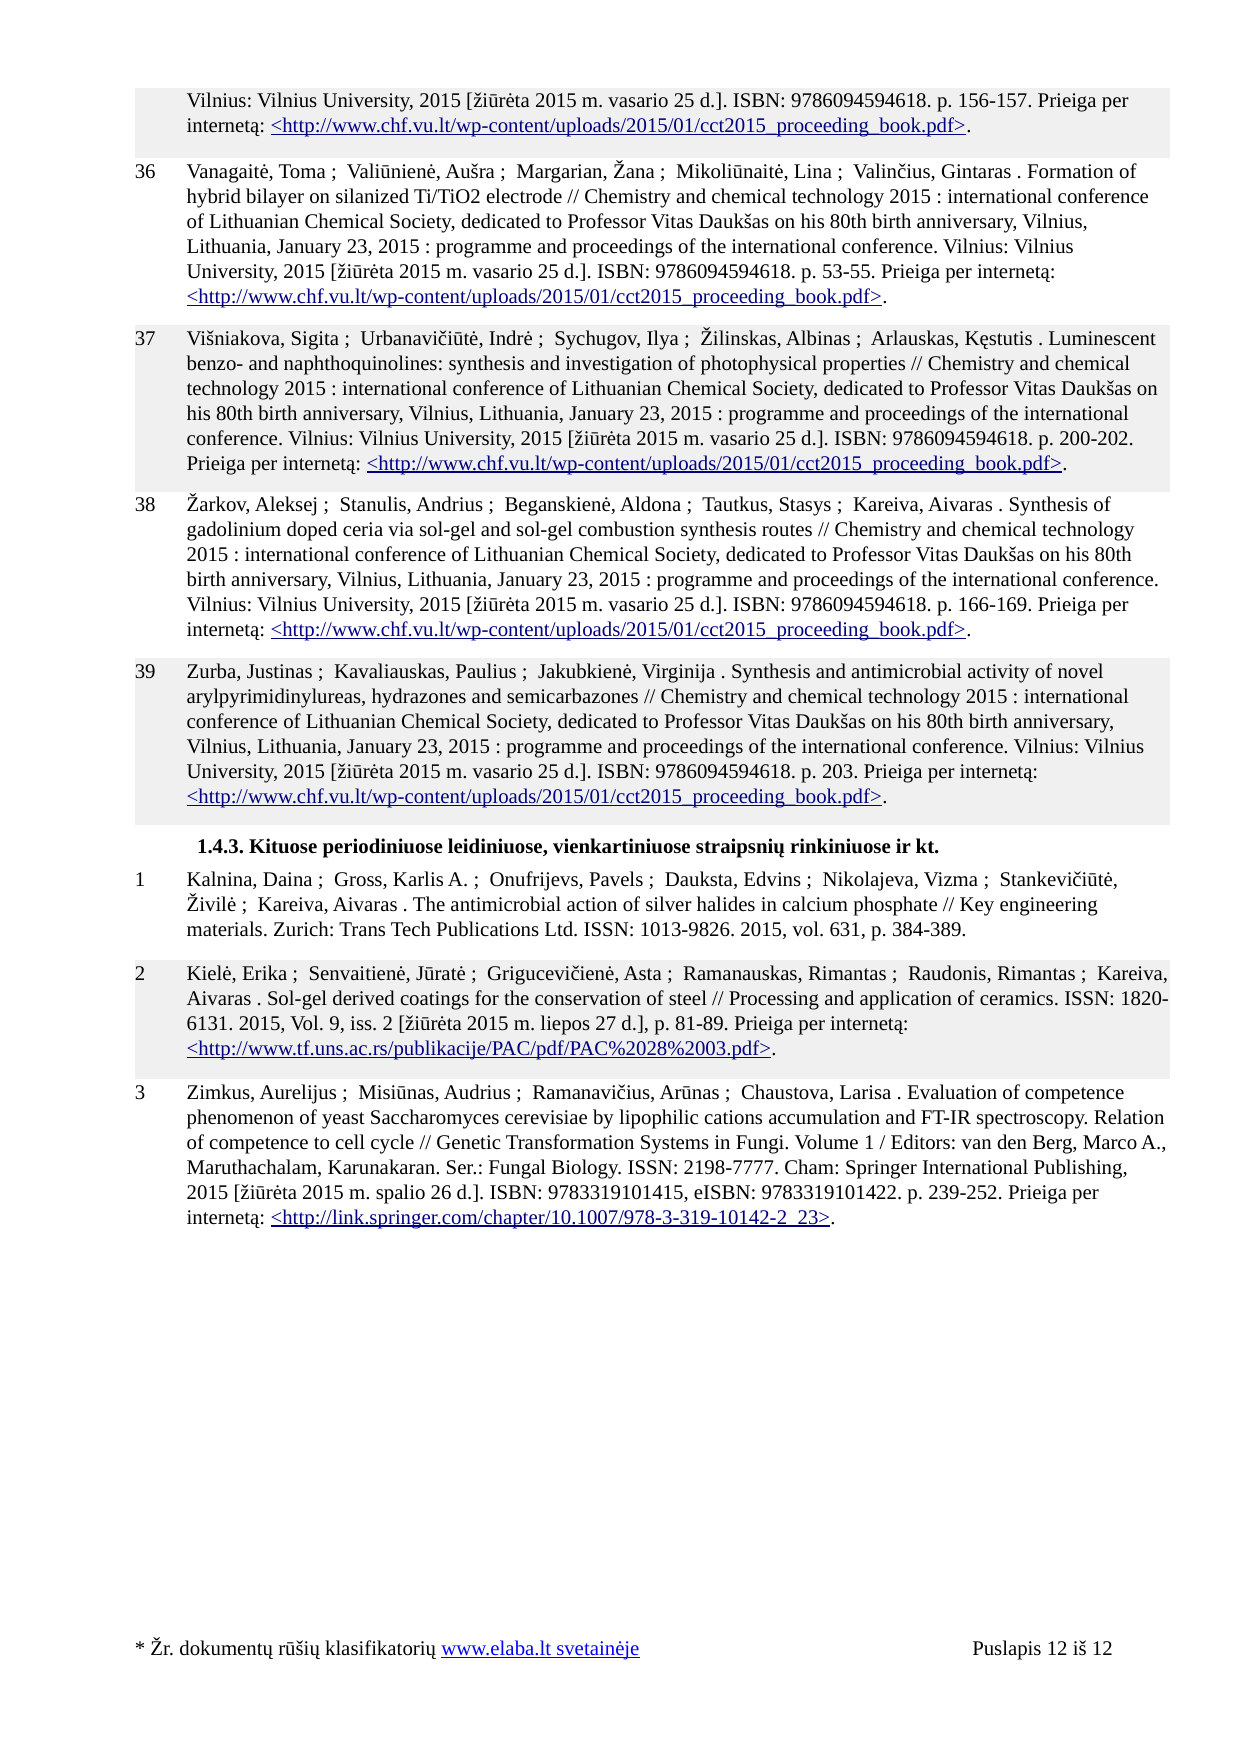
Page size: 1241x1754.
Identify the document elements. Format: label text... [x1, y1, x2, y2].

table_cell [1170, 88, 1228, 158]
table_header Žarkov, Aleksej ; Stanulis, Andrius ; Beganskienė, Aldona ; Tautkus, Stasys ; Kareiva, Aivaras . Synthesis of gadolinium doped ceria via sol-gel and sol-gel combustion synthesis routes // Chemistry and chemical technology 2015 : international conference of Lithuanian Chemical Society, dedicated to Professor Vitas Daukšas on his 80th birth anniversary, Vilnius, Lithuania, January 23, 2015 : programme and proceedings of the international conference. Vilnius: Vilnius University, 2015 [žiūrėta 2015 m. vasario 25 d.]. ISBN: 9786094594618. p. 166-169. Prieiga per internetą: <http://www.chf.vu.lt/wp-content/uploads/2015/01/cct2015_proceeding_book.pdf>. [186, 492, 1170, 658]
table_cell [1170, 1246, 1228, 1635]
table_header [135, 88, 186, 158]
table_header 1.4.3. Kituose periodiniuose leidiniuose, vienkartiniuose straipsnių rinkiniuose ir kt. [197, 825, 1170, 867]
table_cell [1170, 492, 1228, 658]
table_cell [920, 1246, 1086, 1635]
table_cell [0, 658, 134, 825]
table_cell [0, 960, 134, 1079]
table_cell [1170, 1635, 1228, 1667]
table_cell [1086, 0, 1170, 87]
table_cell [0, 825, 134, 867]
table_cell [1170, 0, 1228, 87]
table_cell [0, 88, 134, 158]
table_header [135, 825, 197, 867]
table_header 3 [135, 1079, 186, 1246]
table_header 2 [135, 960, 186, 1079]
table_cell [814, 1246, 920, 1635]
table_header Vanagaitė, Toma ; Valiūnienė, Aušra ; Margarian, Žana ; Mikoliūnaitė, Lina ; Valinčius, Gintaras . Formation of hybrid bilayer on silanized Ti/TiO2 electrode // Chemistry and chemical technology 2015 : international conference of Lithuanian Chemical Society, dedicated to Professor Vitas Daukšas on his 80th birth anniversary, Vilnius, Lithuania, January 23, 2015 : programme and proceedings of the international conference. Vilnius: Vilnius University, 2015 [žiūrėta 2015 m. vasario 25 d.]. ISBN: 9786094594618. p. 53-55. Prieiga per internetą: <http://www.chf.vu.lt/wp-content/uploads/2015/01/cct2015_proceeding_book.pdf>. [186, 158, 1170, 325]
table_header Kalnina, Daina ; Gross, Karlis A. ; Onufrijevs, Pavels ; Dauksta, Edvins ; Nikolajeva, Vizma ; Stankevičiūtė, Živilė ; Kareiva, Aivaras . The antimicrobial action of silver halides in calcium phosphate // Key engineering materials. Zurich: Trans Tech Publications Ltd. ISSN: 1013-9826. 2015, vol. 631, p. 384-389. [186, 867, 1170, 960]
table_cell [1170, 960, 1228, 1079]
table_header 39 [135, 658, 186, 825]
table_cell [1170, 825, 1228, 867]
table_header Kielė, Erika ; Senvaitienė, Jūratė ; Grigucevičienė, Asta ; Ramanauskas, Rimantas ; Raudonis, Rimantas ; Kareiva, Aivaras . Sol-gel derived coatings for the conservation of steel // Processing and application of ceramics. ISSN: 1820-6131. 2015, Vol. 9, iss. 2 [žiūrėta 2015 m. liepos 27 d.], p. 81-89. Prieiga per internetą: <http://www.tf.uns.ac.rs/publikacije/PAC/pdf/PAC%2028%2003.pdf>. [186, 960, 1170, 1079]
table_header 1 [135, 867, 186, 960]
table_cell [1170, 658, 1228, 825]
table_cell [135, 1246, 814, 1635]
table_cell * Žr. dokumentų rūšių klasifikatorių www.elaba.lt svetainėje [135, 1635, 814, 1667]
table_cell [0, 492, 134, 658]
table_cell [0, 158, 134, 325]
table_cell 12 [1086, 1635, 1170, 1667]
table_cell [1170, 1079, 1228, 1246]
table_cell [0, 1079, 134, 1246]
table_cell [814, 0, 920, 87]
table_cell [0, 325, 134, 492]
table_cell [1170, 158, 1228, 325]
table_cell [920, 0, 1086, 87]
table_cell [1086, 1246, 1170, 1635]
table_cell [1170, 325, 1228, 492]
table_cell [0, 0, 134, 87]
table_header 38 [135, 492, 186, 658]
table_cell [814, 1635, 920, 1667]
table_header Vilnius: Vilnius University, 2015 [žiūrėta 2015 m. vasario 25 d.]. ISBN: 9786094594618. p. 156-157. Prieiga per internetą: <http://www.chf.vu.lt/wp-content/uploads/2015/01/cct2015_proceeding_book.pdf>. [186, 88, 1170, 158]
table_header Zurba, Justinas ; Kavaliauskas, Paulius ; Jakubkienė, Virginija . Synthesis and antimicrobial activity of novel arylpyrimidinylureas, hydrazones and semicarbazones // Chemistry and chemical technology 2015 : international conference of Lithuanian Chemical Society, dedicated to Professor Vitas Daukšas on his 80th birth anniversary, Vilnius, Lithuania, January 23, 2015 : programme and proceedings of the international conference. Vilnius: Vilnius University, 2015 [žiūrėta 2015 m. vasario 25 d.]. ISBN: 9786094594618. p. 203. Prieiga per internetą: <http://www.chf.vu.lt/wp-content/uploads/2015/01/cct2015_proceeding_book.pdf>. [186, 658, 1170, 825]
table_cell [0, 1246, 134, 1635]
table_cell [0, 867, 134, 960]
table_cell [135, 0, 814, 87]
table_cell [0, 1635, 134, 1667]
table_header Zimkus, Aurelijus ; Misiūnas, Audrius ; Ramanavičius, Arūnas ; Chaustova, Larisa . Evaluation of competence phenomenon of yeast Saccharomyces cerevisiae by lipophilic cations accumulation and FT-IR spectroscopy. Relation of competence to cell cycle // Genetic Transformation Systems in Fungi. Volume 1 / Editors: van den Berg, Marco A., Maruthachalam, Karunakaran. Ser.: Fungal Biology. ISSN: 2198-7777. Cham: Springer International Publishing, 2015 [žiūrėta 2015 m. spalio 26 d.]. ISBN: 9783319101415, eISBN: 9783319101422. p. 239-252. Prieiga per internetą: <http://link.springer.com/chapter/10.1007/978-3-319-10142-2_23>. [186, 1079, 1170, 1246]
table_header 37 [135, 325, 186, 492]
table_cell [1170, 867, 1228, 960]
table_header Višniakova, Sigita ; Urbanavičiūtė, Indrė ; Sychugov, Ilya ; Žilinskas, Albinas ; Arlauskas, Kęstutis . Luminescent benzo- and naphthoquinolines: synthesis and investigation of photophysical properties // Chemistry and chemical technology 2015 : international conference of Lithuanian Chemical Society, dedicated to Professor Vitas Daukšas on his 80th birth anniversary, Vilnius, Lithuania, January 23, 2015 : programme and proceedings of the international conference. Vilnius: Vilnius University, 2015 [žiūrėta 2015 m. vasario 25 d.]. ISBN: 9786094594618. p. 200-202. Prieiga per internetą: <http://www.chf.vu.lt/wp-content/uploads/2015/01/cct2015_proceeding_book.pdf>. [186, 325, 1170, 492]
table_header 36 [135, 158, 186, 325]
table_cell Puslapis 12 iš [920, 1635, 1086, 1667]
